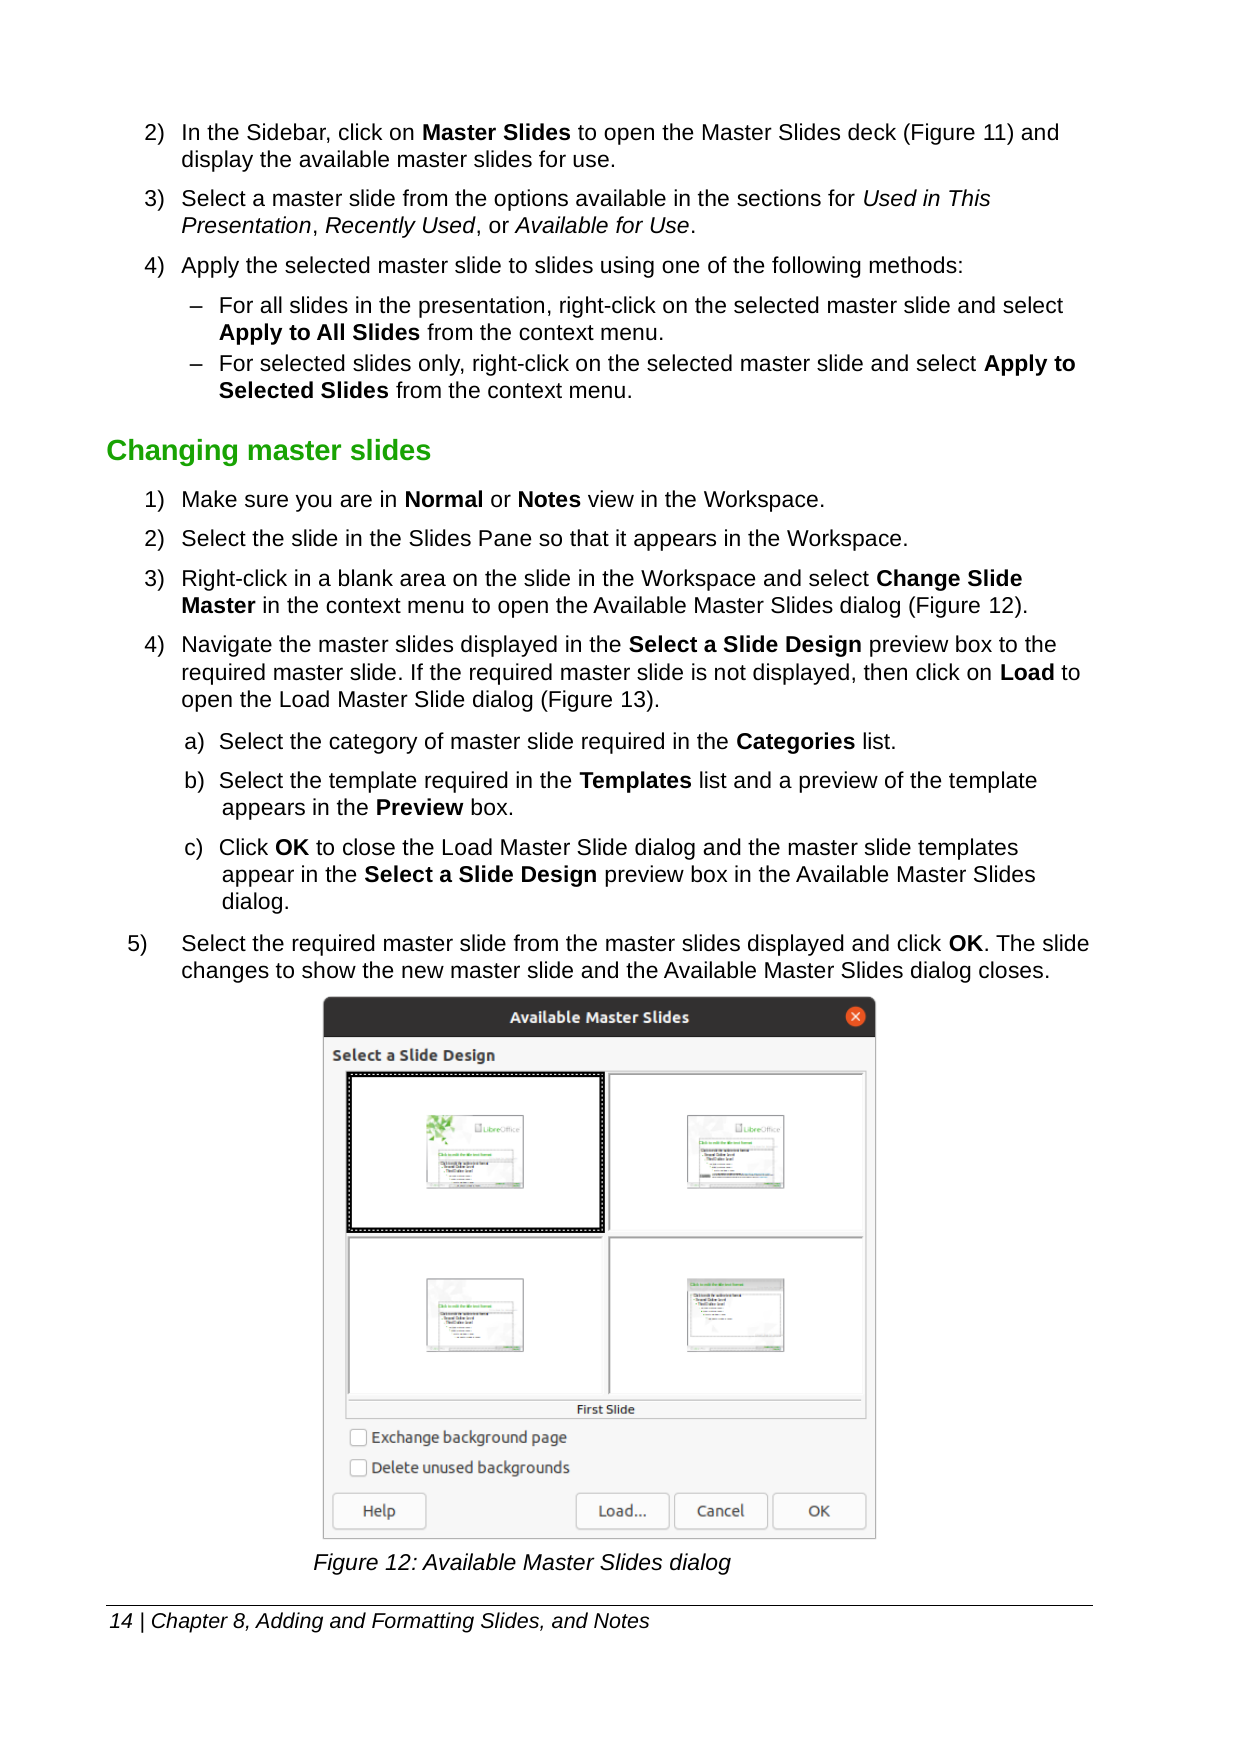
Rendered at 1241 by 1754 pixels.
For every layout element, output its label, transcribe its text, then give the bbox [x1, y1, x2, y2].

list Navigate the master slides displayed in the Select a Slide Design preview box to the required master slide. If the required master slide is not displayed, then click on Load to open the Load Master Slide dialog (Figure 13). [164, 631, 1093, 712]
list For selected slides only, right-click on the selected master slide and select Apply to Selected Slides from the context menu. [189, 349, 1093, 403]
list Select a master slide from the options available in the sections for Used in This Presentation, Recently Used, or Available for Use. [164, 185, 1093, 239]
list Select the slide in the Slides Pane so that it appears in the Workspace. [164, 524, 1093, 552]
list Select the required master slide from the master slides displayed and click OK. The slide changes to show the new master slide and the Available Master Slides dialog closes. [148, 929, 1093, 984]
list Make sure you are in Normal or Notes view in the Workspace. [164, 485, 1093, 512]
list In the Sidebar, click on Master Slides to open the Master Slides deck (Figure 11) and display the available master slides for use. [164, 118, 1093, 172]
list Select the category of master slide required in the Categories list. [181, 724, 1093, 757]
picture [313, 996, 886, 1549]
text Figure 12: Available Master Slides dialog [313, 1549, 886, 1576]
list Right-click in a blank area on the slide in the Workspace and select Change Slide Master in the context menu to open the Available Master Slides dialog (Figure 12). [164, 564, 1093, 618]
list Select the template required in the Templates list and a preview of the template appears in the Preview box. [181, 764, 1093, 824]
list Click OK to close the Load Master Slide dialog and the master slide templates appear in the Select a Slide Design preview box in the Available Master Slides dialog. [181, 830, 1093, 917]
subtitle Changing master slides [106, 433, 1093, 466]
list For all slides in the presentation, right-click on the selected master slide and select Apply to All Slides from the context menu. [189, 291, 1093, 345]
list Apply the selected master slide to slides using one of the following methods: [164, 251, 1093, 278]
